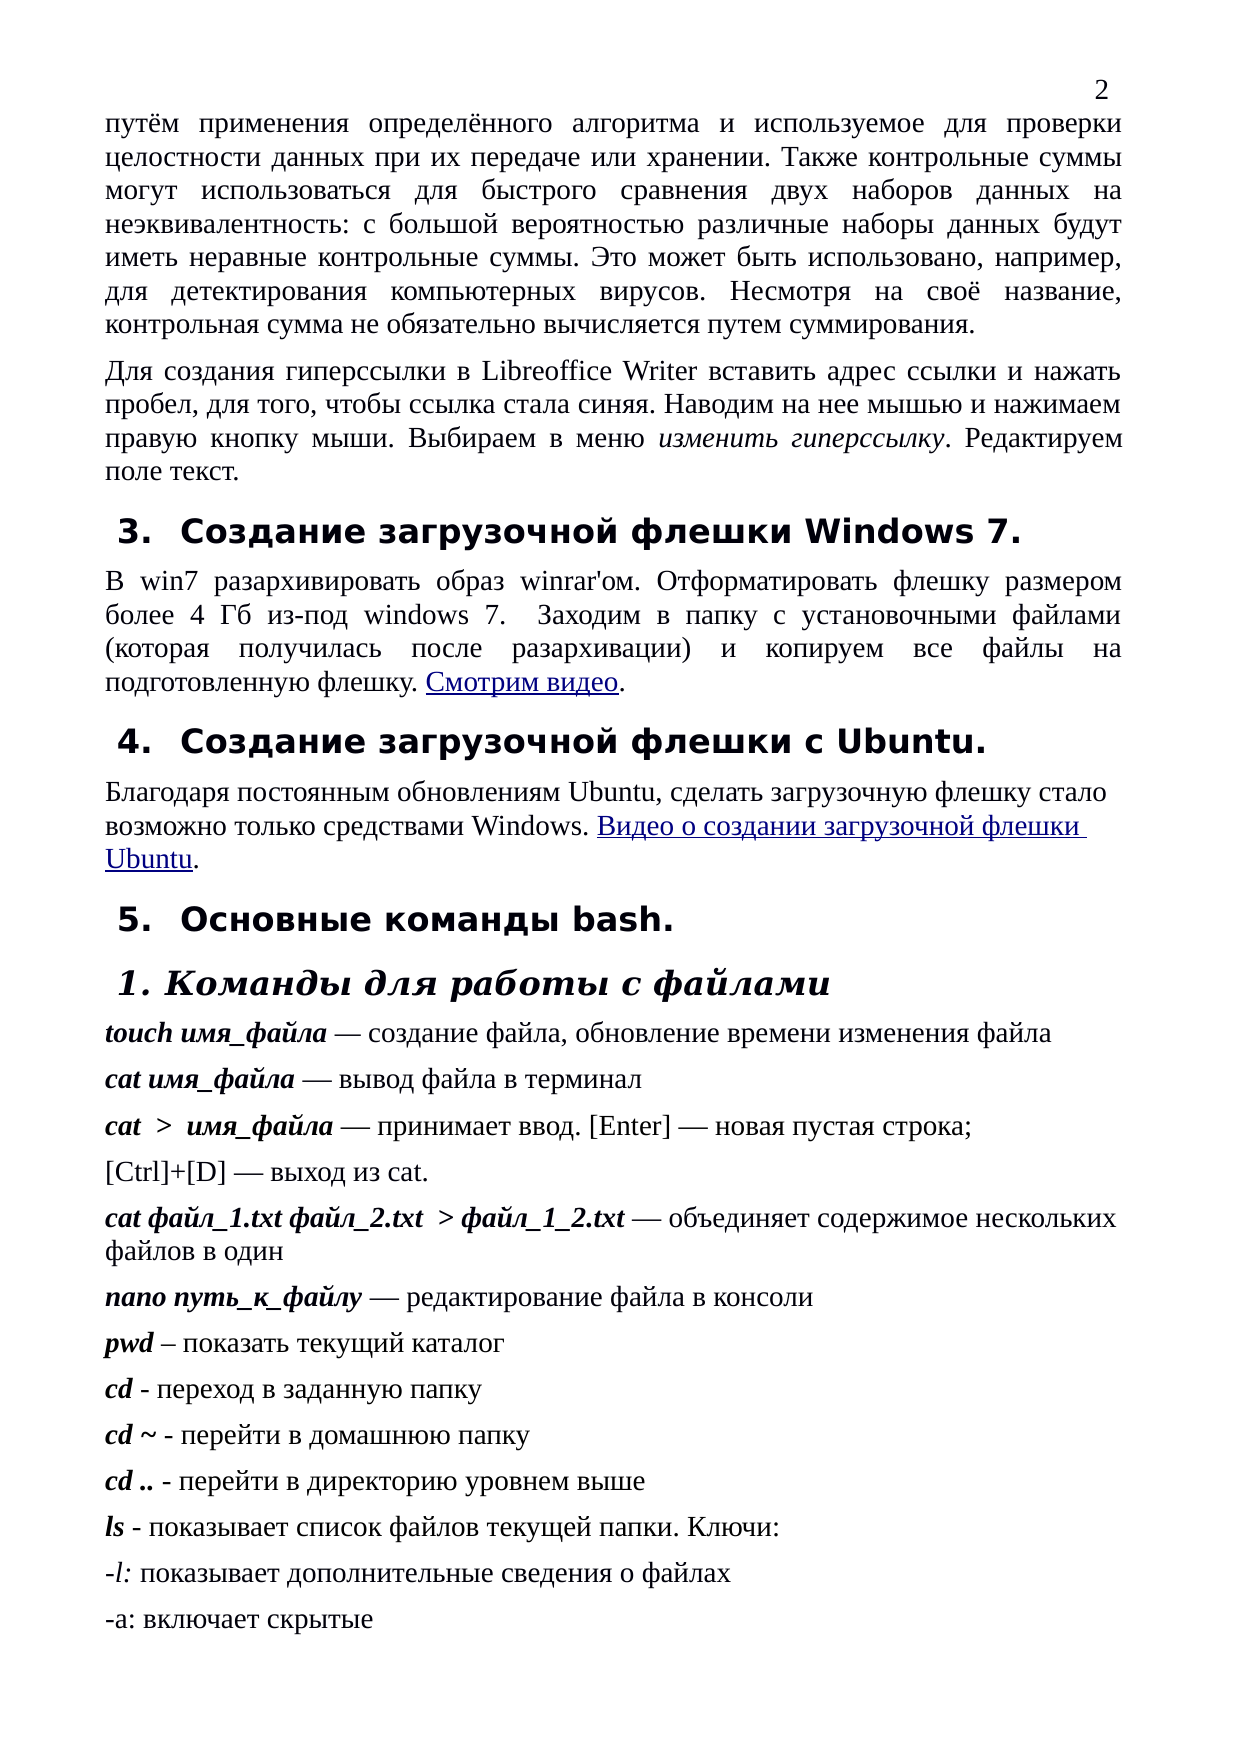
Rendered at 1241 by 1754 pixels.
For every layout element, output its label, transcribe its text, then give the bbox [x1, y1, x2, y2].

text cat имя_файла — вывод файла в терминал [105, 1062, 1123, 1095]
subtitle Создание загрузочной флешки Windows 7. [105, 512, 1123, 551]
text путём применения определённого алгоритма и используемое для проверки целостности данных при их передаче или хранении. Также контрольные суммы могут использоваться для быстрого сравнения двух наборов данных на неэквивалентность: с большой вероятностью различные наборы данных будут иметь неравные контрольные суммы. Это может быть использовано, например, для детектирования компьютерных вирусов. Несмотря на своё название, контрольная сумма не обязательно вычисляется путем суммирования. [105, 105, 1123, 340]
text cat > имя_файла — принимает ввод. [Enter] — новая пустая строка; [105, 1108, 1123, 1141]
text nano путь_к_файлу — редактирование файла в консоли [105, 1279, 1123, 1313]
text В win7 разархивировать образ winrar'ом. Отформатировать флешку размером более 4 Гб из-под windows 7. Заходим в папку с установочными файлами (которая получилась после разархивации) и копируем все файлы на подготовленную флешку. Смотрим видео. [105, 563, 1123, 698]
text Благодаря постоянным обновлениям Ubuntu, сделать загрузочную флешку стало возможно только средствами Windows. Видео о создании загрузочной флешки Ubuntu. [105, 774, 1123, 875]
subtitle Основные команды bash. [105, 900, 1123, 939]
text ls - показывает список файлов текущей папки. Ключи: [105, 1509, 1123, 1543]
text Для создания гиперссылки в Libreoffice Writer вставить адрес ссылки и нажать пробел, для того, чтобы ссылка стала синяя. Наводим на нее мышью и нажимаем правую кнопку мыши. Выбираем в меню изменить гиперссылку. Редактируем поле текст. [105, 353, 1123, 487]
subtitle Создание загрузочной флешки с Ubuntu. [105, 723, 1123, 762]
text cd ~ - перейти в домашнюю папку [105, 1417, 1123, 1451]
text touch имя_файла — создание файла, обновление времени изменения файла [105, 1016, 1123, 1049]
text cd .. - перейти в директорию уровнем выше [105, 1463, 1123, 1497]
text -l: показывает дополнительные сведения о файлах [105, 1556, 1123, 1589]
text -a: включает скрытые [105, 1602, 1123, 1635]
text cd - переход в заданную папку [105, 1371, 1123, 1405]
text pwd – показать текущий каталог [105, 1325, 1123, 1359]
text [Ctrl]+[D] — выход из cat. [105, 1154, 1123, 1187]
text cat файл_1.txt файл_2.txt > файл_1_2.txt — объединяет содержимое нескольких файлов в один [105, 1200, 1123, 1267]
subtitle Команды для работы с файлами [105, 964, 1123, 1003]
